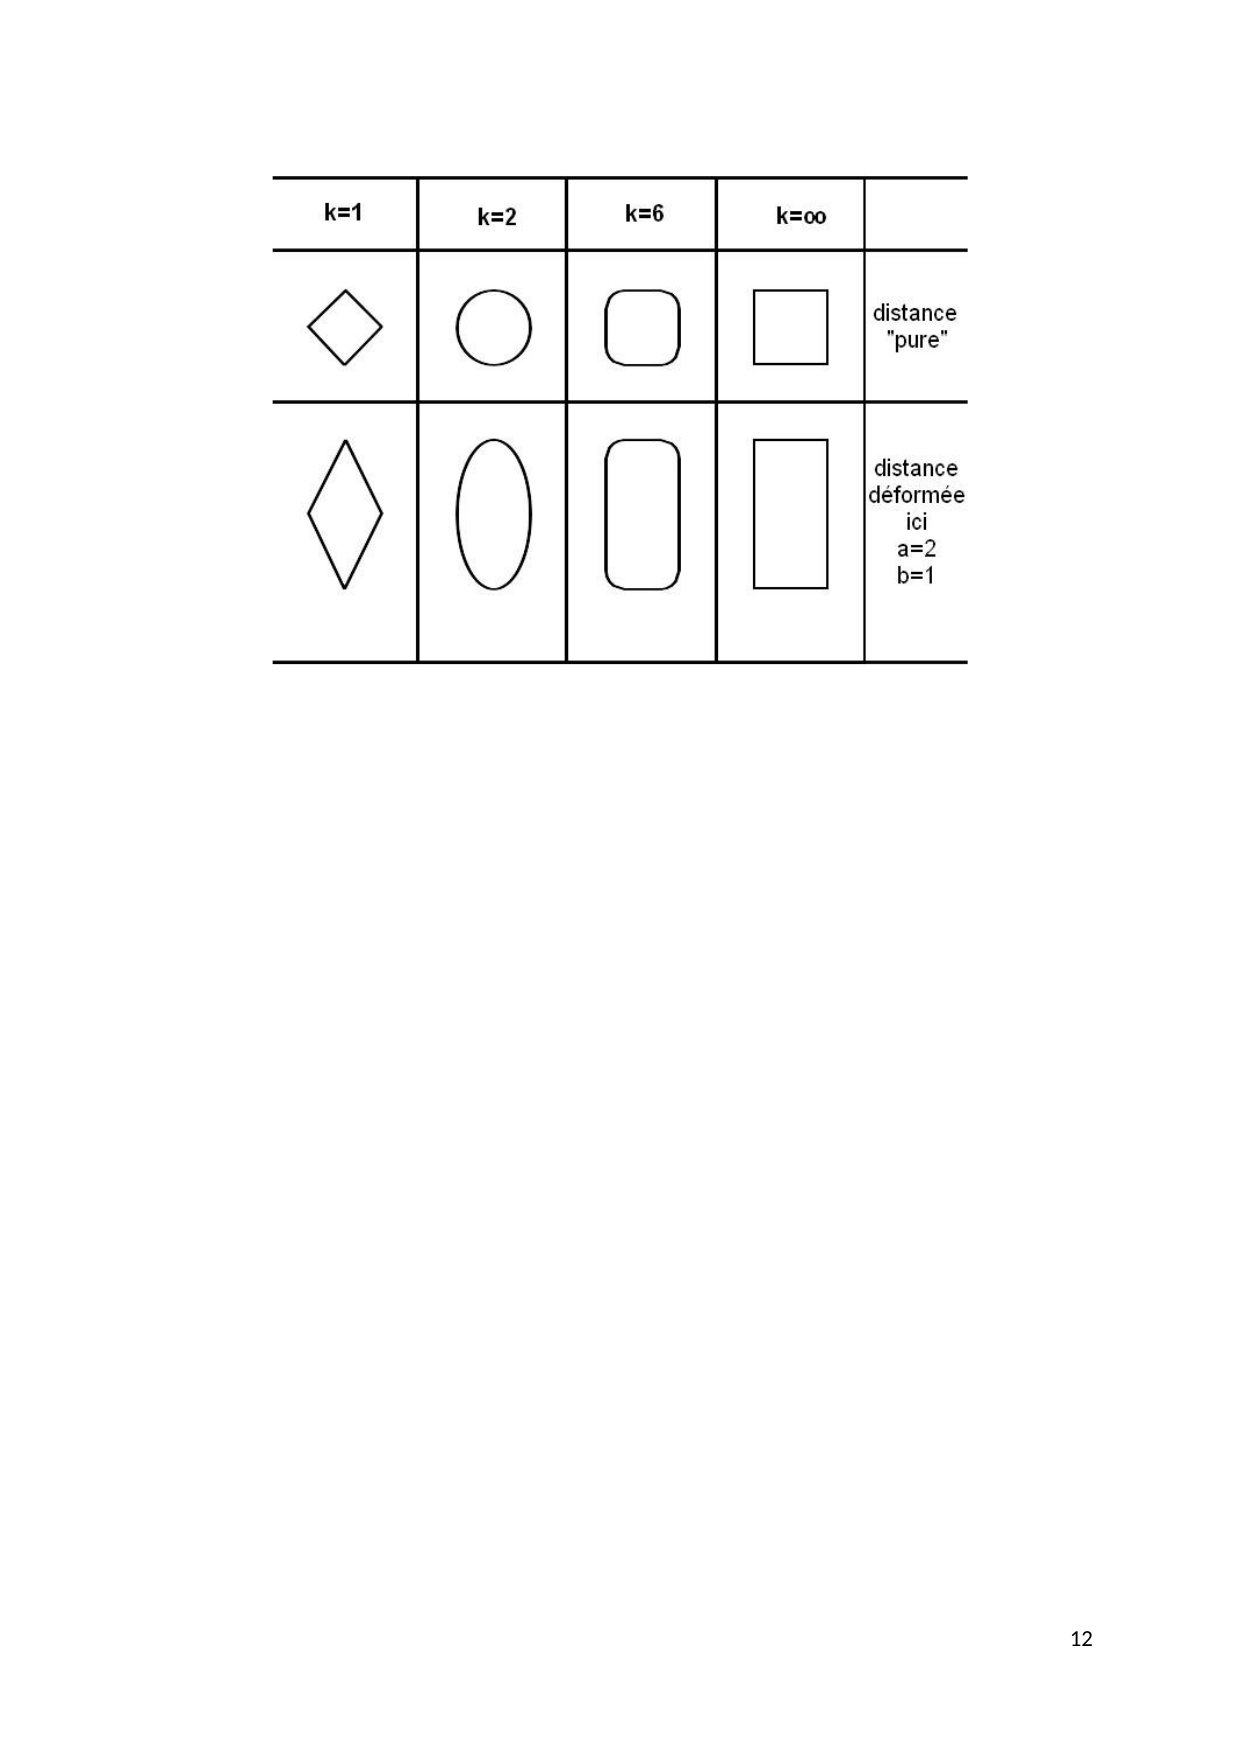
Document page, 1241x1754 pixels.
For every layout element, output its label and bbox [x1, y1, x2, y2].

picture [272, 147, 968, 698]
